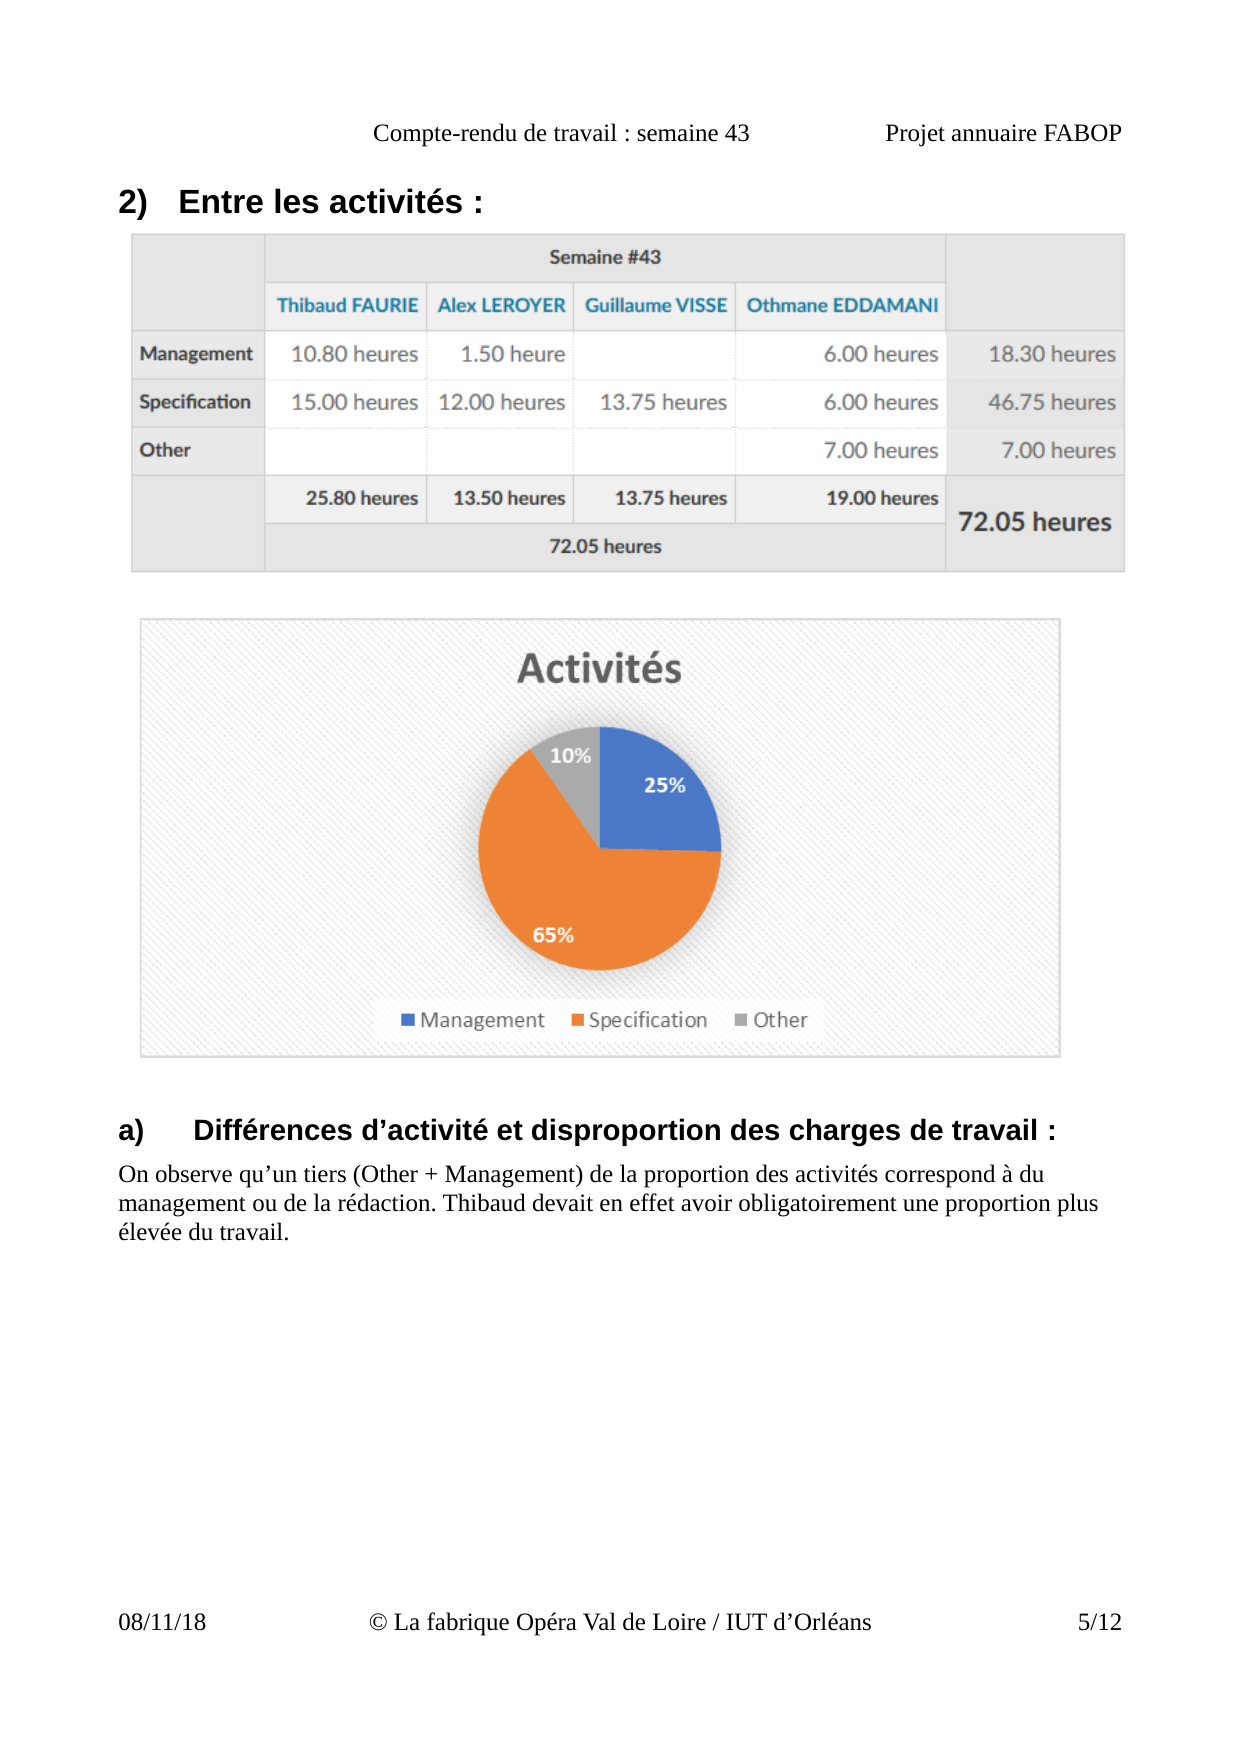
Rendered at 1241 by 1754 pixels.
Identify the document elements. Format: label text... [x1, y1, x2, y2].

picture [123, 231, 1128, 578]
picture [139, 618, 1061, 1058]
subtitle Différences d’activité et disproportion des charges de travail : [118, 1113, 1122, 1147]
subtitle Entre les activités : [118, 182, 1122, 221]
text On observe qu’un tiers (Other + Management) de la proportion des activités correspond à du management ou de la rédaction. Thibaud devait en effet avoir obligatoirement une proportion plus élevée du travail. [118, 1159, 1122, 1246]
